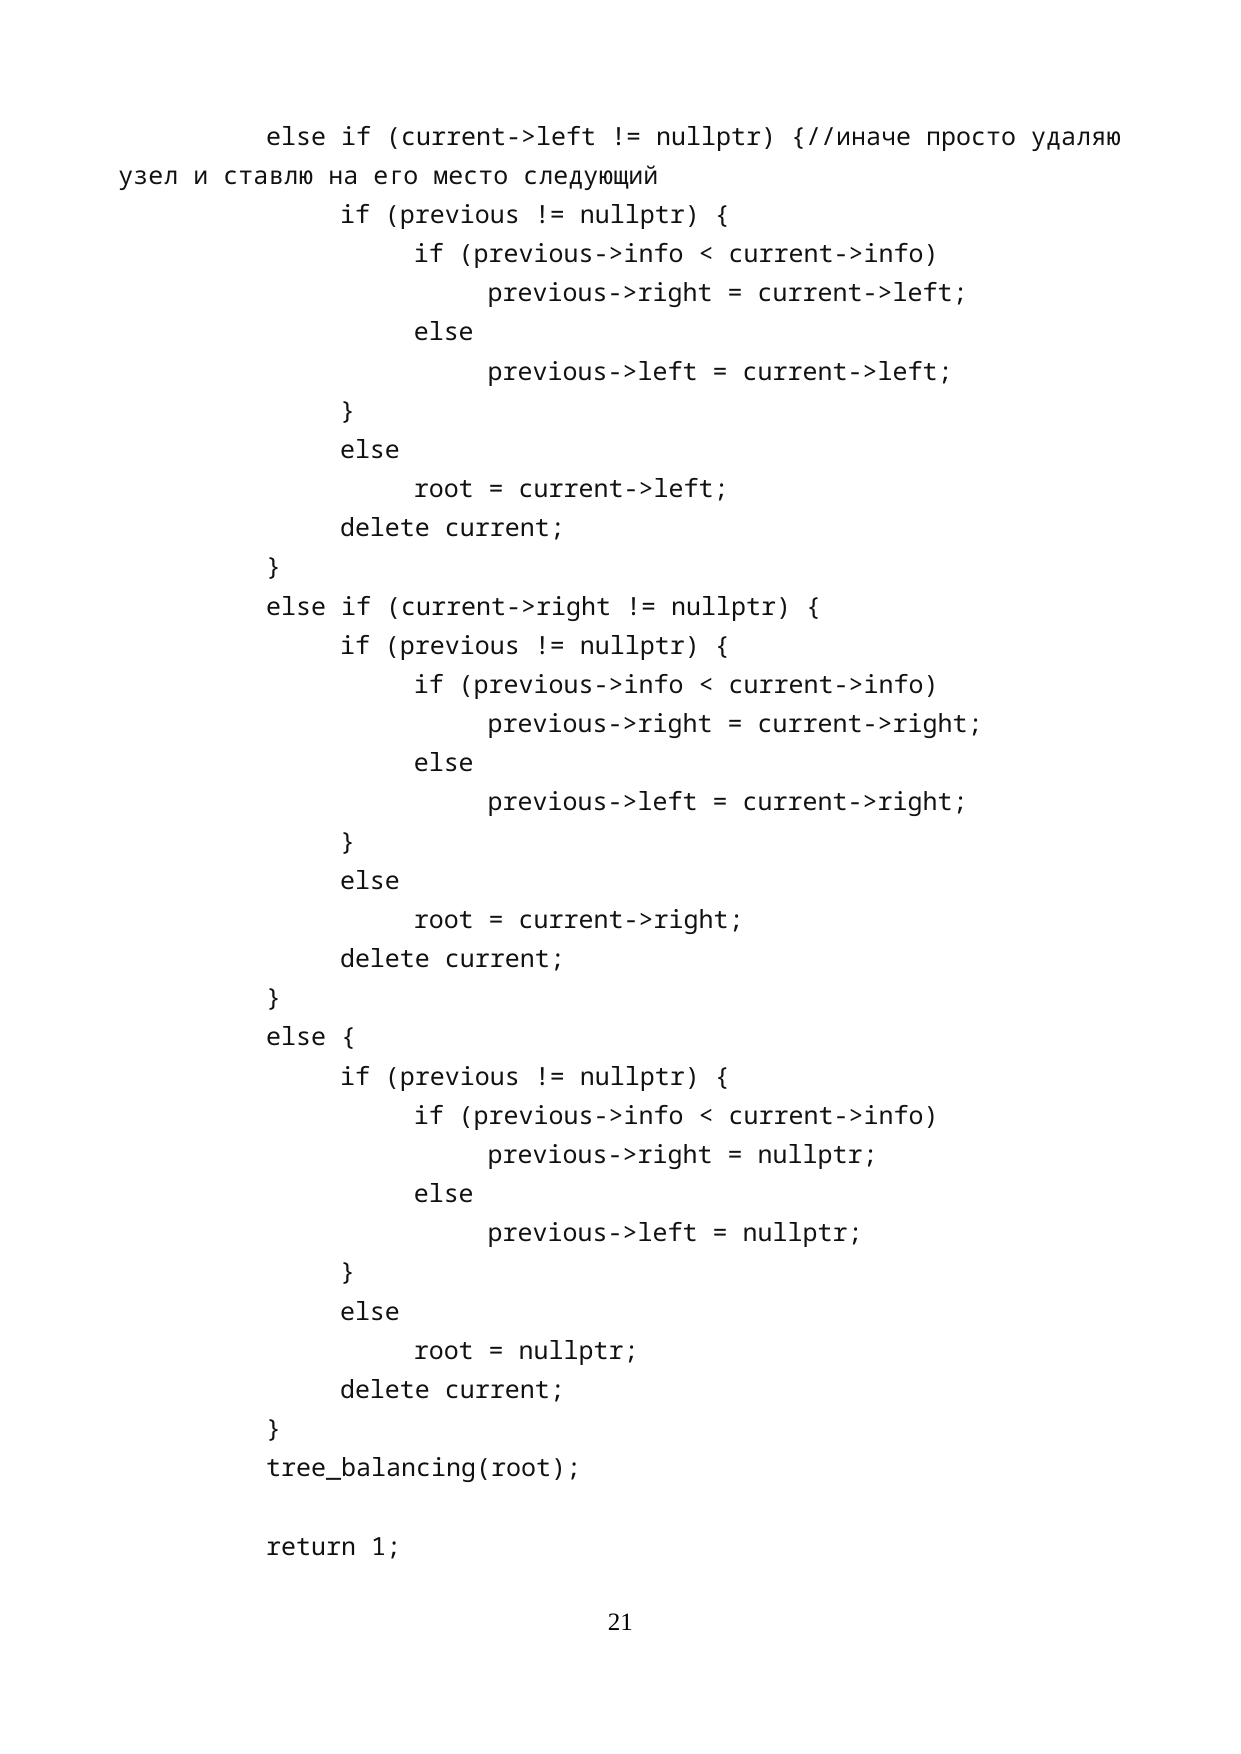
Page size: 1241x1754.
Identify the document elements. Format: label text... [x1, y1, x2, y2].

text else [118, 1176, 1122, 1210]
text return 1; [118, 1528, 1122, 1562]
text else if (current->left != nullptr) {//иначе просто удаляю узел и ставлю на его место следующий [118, 118, 1122, 191]
text else [118, 1293, 1122, 1327]
text delete current; [118, 1371, 1122, 1406]
text } [118, 1254, 1122, 1288]
text if (previous != nullptr) { [118, 627, 1122, 661]
text delete current; [118, 941, 1122, 975]
text delete current; [118, 510, 1122, 544]
text tree_balancing(root); [118, 1450, 1122, 1484]
text else [118, 431, 1122, 466]
text } [118, 549, 1122, 583]
text else [118, 862, 1122, 896]
text } [118, 1411, 1122, 1445]
text previous->right = current->left; [118, 275, 1122, 309]
text previous->left = current->left; [118, 353, 1122, 387]
text else if (current->right != nullptr) { [118, 588, 1122, 622]
text } [118, 823, 1122, 857]
text previous->left = current->right; [118, 784, 1122, 818]
text previous->right = current->right; [118, 706, 1122, 740]
text root = current->right; [118, 901, 1122, 936]
text if (previous->info < current->info) [118, 236, 1122, 270]
text else { [118, 1019, 1122, 1053]
text else [118, 314, 1122, 348]
text } [118, 980, 1122, 1014]
text if (previous != nullptr) { [118, 196, 1122, 231]
text previous->left = nullptr; [118, 1215, 1122, 1249]
text previous->right = nullptr; [118, 1136, 1122, 1171]
text root = nullptr; [118, 1332, 1122, 1366]
text } [118, 392, 1122, 426]
text if (previous->info < current->info) [118, 666, 1122, 701]
text else [118, 745, 1122, 779]
text if (previous->info < current->info) [118, 1097, 1122, 1131]
text root = current->left; [118, 471, 1122, 505]
text if (previous != nullptr) { [118, 1058, 1122, 1092]
